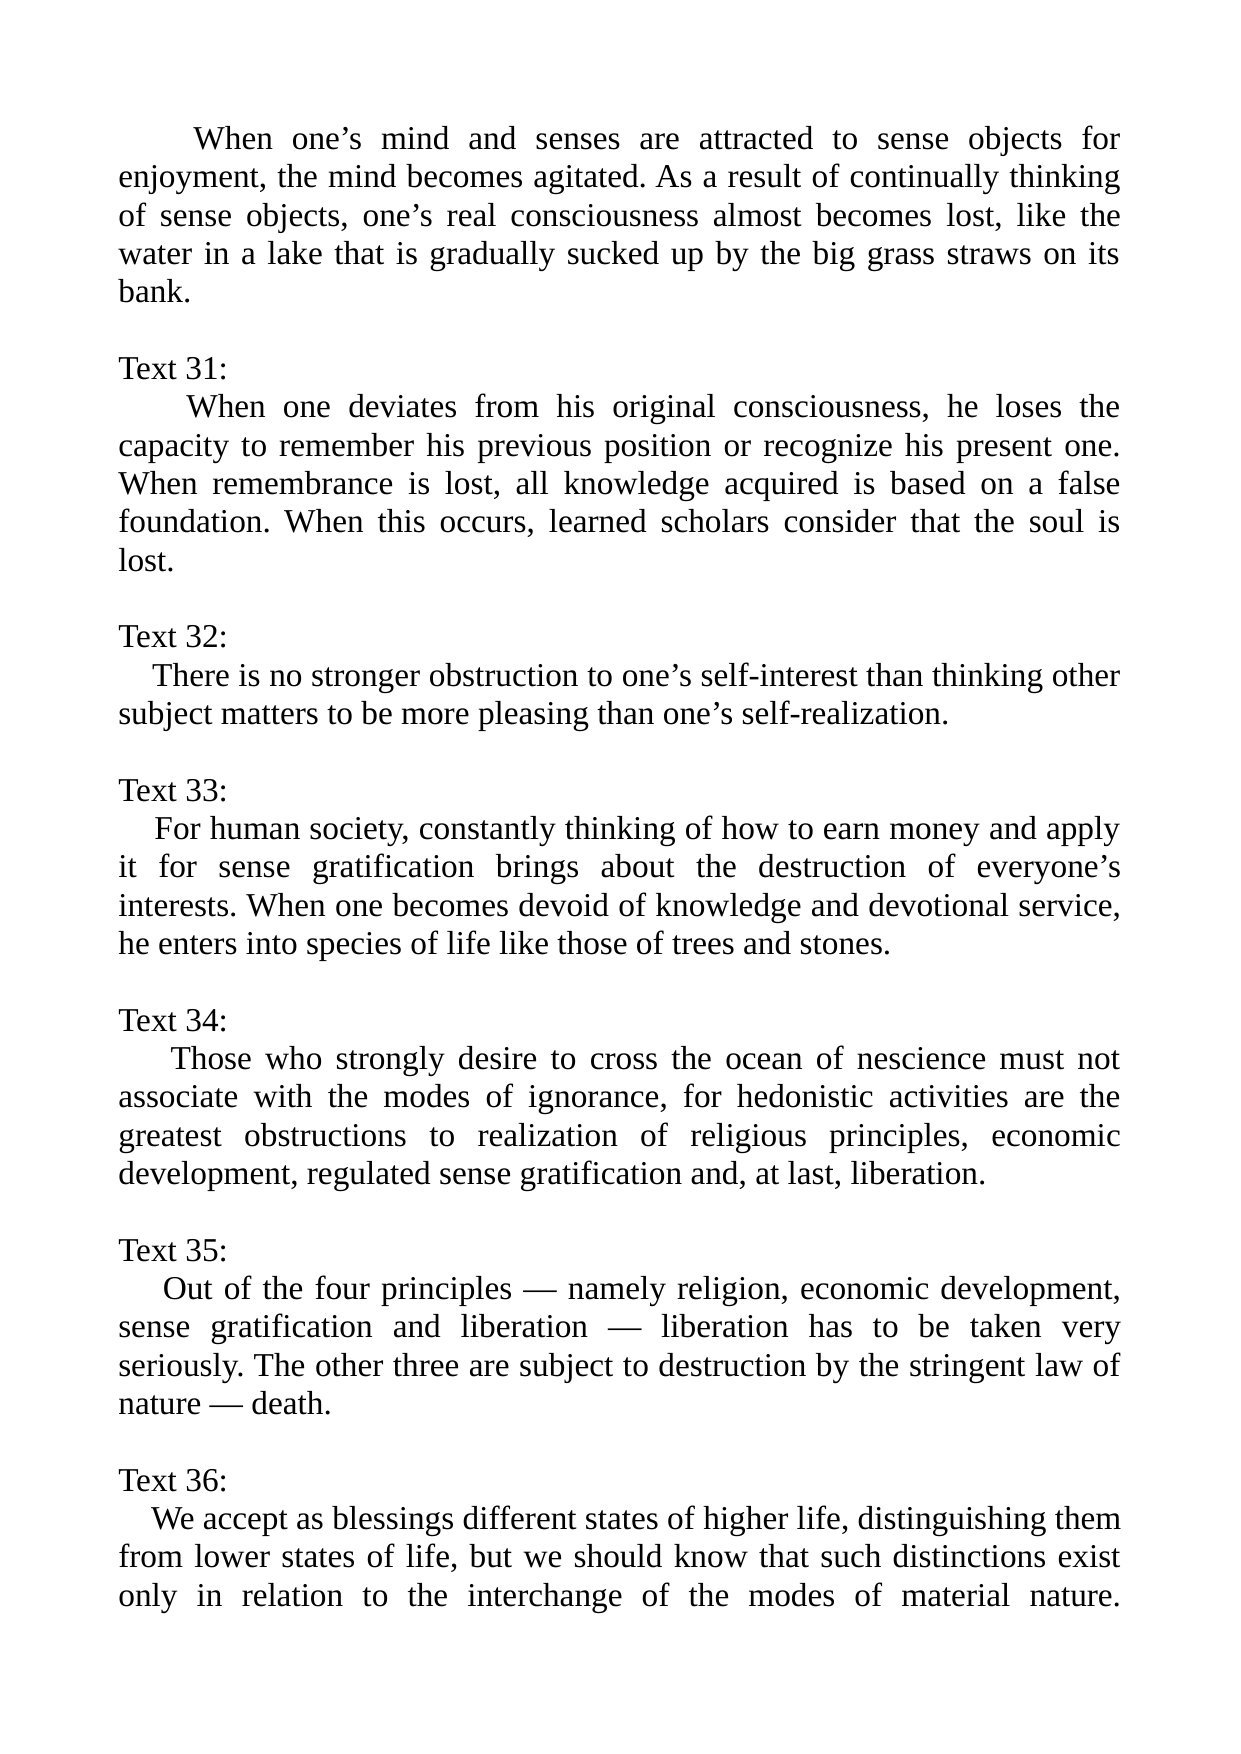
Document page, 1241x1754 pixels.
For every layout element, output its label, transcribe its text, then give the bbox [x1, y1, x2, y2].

text For human society, constantly thinking of how to earn money and apply it for sense gratification brings about the destruction of everyone’s interests. When one becomes devoid of knowledge and devotional service, he enters into species of life like those of trees and stones. [118, 808, 1122, 961]
text Text 35: [118, 1230, 1122, 1268]
text We accept as blessings different states of higher life, distinguishing them from lower states of life, but we should know that such distinctions exist only in relation to the interchange of the modes of material nature. [118, 1498, 1122, 1613]
text Text 32: [118, 616, 1122, 655]
text Text 36: [118, 1460, 1122, 1498]
text Out of the four principles — namely religion, economic development, sense gratification and liberation — liberation has to be taken very seriously. The other three are subject to destruction by the stringent law of nature — death. [118, 1268, 1122, 1421]
text Text 33: [118, 770, 1122, 808]
text When one deviates from his original consciousness, he loses the capacity to remember his previous position or recognize his present one. When remembrance is lost, all knowledge acquired is based on a false foundation. When this occurs, learned scholars consider that the soul is lost. [118, 386, 1122, 578]
text There is no stronger obstruction to one’s self-interest than thinking other subject matters to be more pleasing than one’s self-realization. [118, 655, 1122, 731]
text Text 31: [118, 348, 1122, 386]
text When one’s mind and senses are attracted to sense objects for enjoyment, the mind becomes agitated. As a result of continually thinking of sense objects, one’s real consciousness almost becomes lost, like the water in a lake that is gradually sucked up by the big grass straws on its bank. [118, 118, 1122, 310]
text Those who strongly desire to cross the ocean of nescience must not associate with the modes of ignorance, for hedonistic activities are the greatest obstructions to realization of religious principles, economic development, regulated sense gratification and, at last, liberation. [118, 1038, 1122, 1191]
text Text 34: [118, 1000, 1122, 1038]
